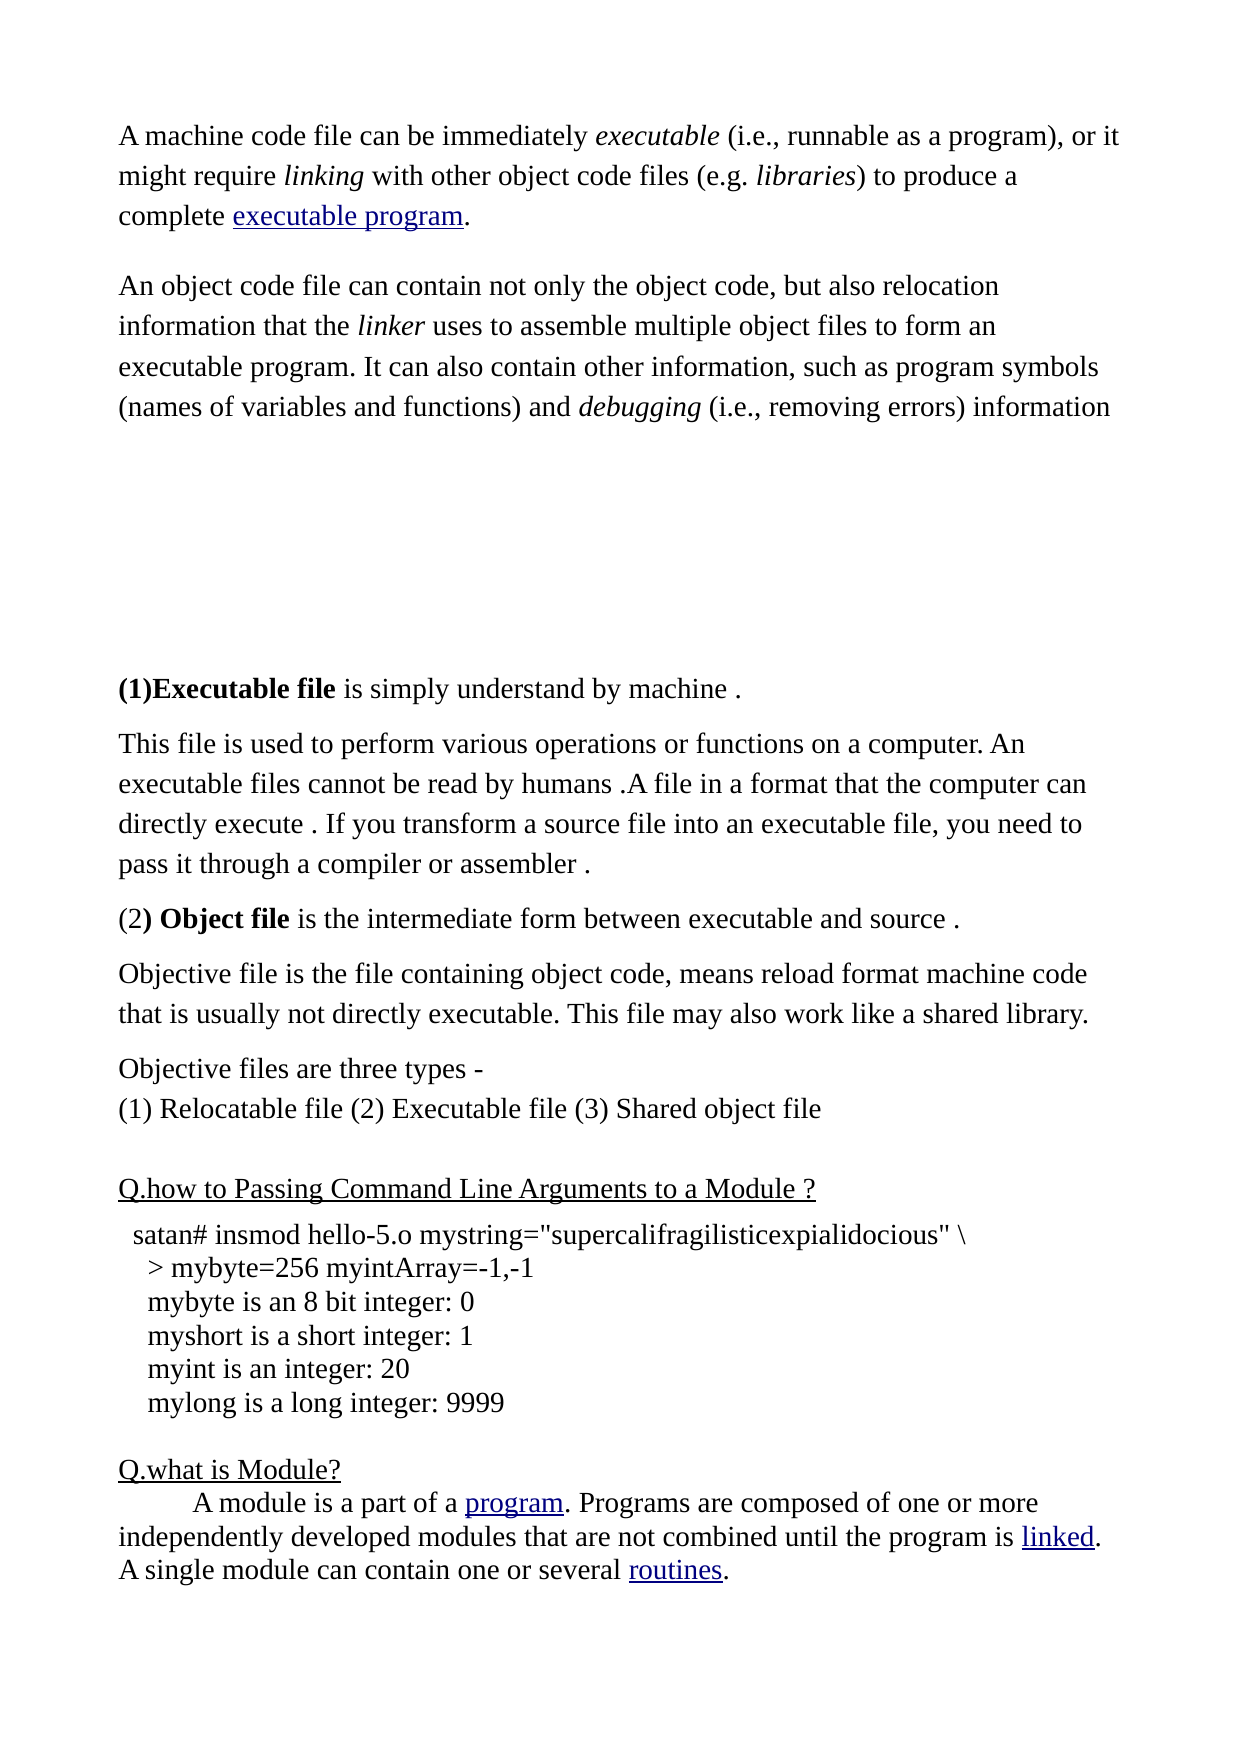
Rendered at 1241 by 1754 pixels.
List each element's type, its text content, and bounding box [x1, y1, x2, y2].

text > mybyte=256 myintArray=-1,-1 [118, 1251, 1122, 1284]
text (2) Object file is the intermediate form between executable and source . [118, 901, 1122, 935]
text satan# insmod hello-5.o mystring="supercalifragilisticexpialidocious" \ [118, 1217, 1122, 1251]
text Objective file is the file containing object code, means reload format machine code that is usually not directly executable. This file may also work like a shared library. [118, 956, 1122, 1030]
text Objective files are three types - (1) Relocatable file (2) Executable file (3) Shared object file [118, 1051, 1122, 1125]
text myshort is a short integer: 1 [118, 1318, 1122, 1351]
text myint is an integer: 20 [118, 1351, 1122, 1385]
text Q.what is Module? [118, 1452, 1122, 1485]
text A machine code file can be immediately executable (i.e., runnable as a program), or it might require linking with other object code files (e.g. libraries) to produce a complete executable program. [118, 118, 1122, 232]
text (1)Executable file is simply understand by machine . [118, 671, 1122, 704]
text A module is a part of a program. Programs are composed of one or more independently developed modules that are not combined until the program is linked. A single module can contain one or several routines. [118, 1485, 1122, 1586]
text mybyte is an 8 bit integer: 0 [118, 1284, 1122, 1318]
text mylong is a long integer: 9999 [118, 1385, 1122, 1418]
subtitle Q.how to Passing Command Line Arguments to a Module ? [118, 1171, 1122, 1204]
text This file is used to perform various operations or functions on a computer. An executable files cannot be read by humans .A file in a format that the computer can directly execute . If you transform a source file into an executable file, you need to pass it through a compiler or assembler . [118, 726, 1122, 880]
text An object code file can contain not only the object code, but also relocation information that the linker uses to assemble multiple object files to form an executable program. It can also contain other information, such as program symbols (names of variables and functions) and debugging (i.e., removing errors) information [118, 268, 1122, 422]
